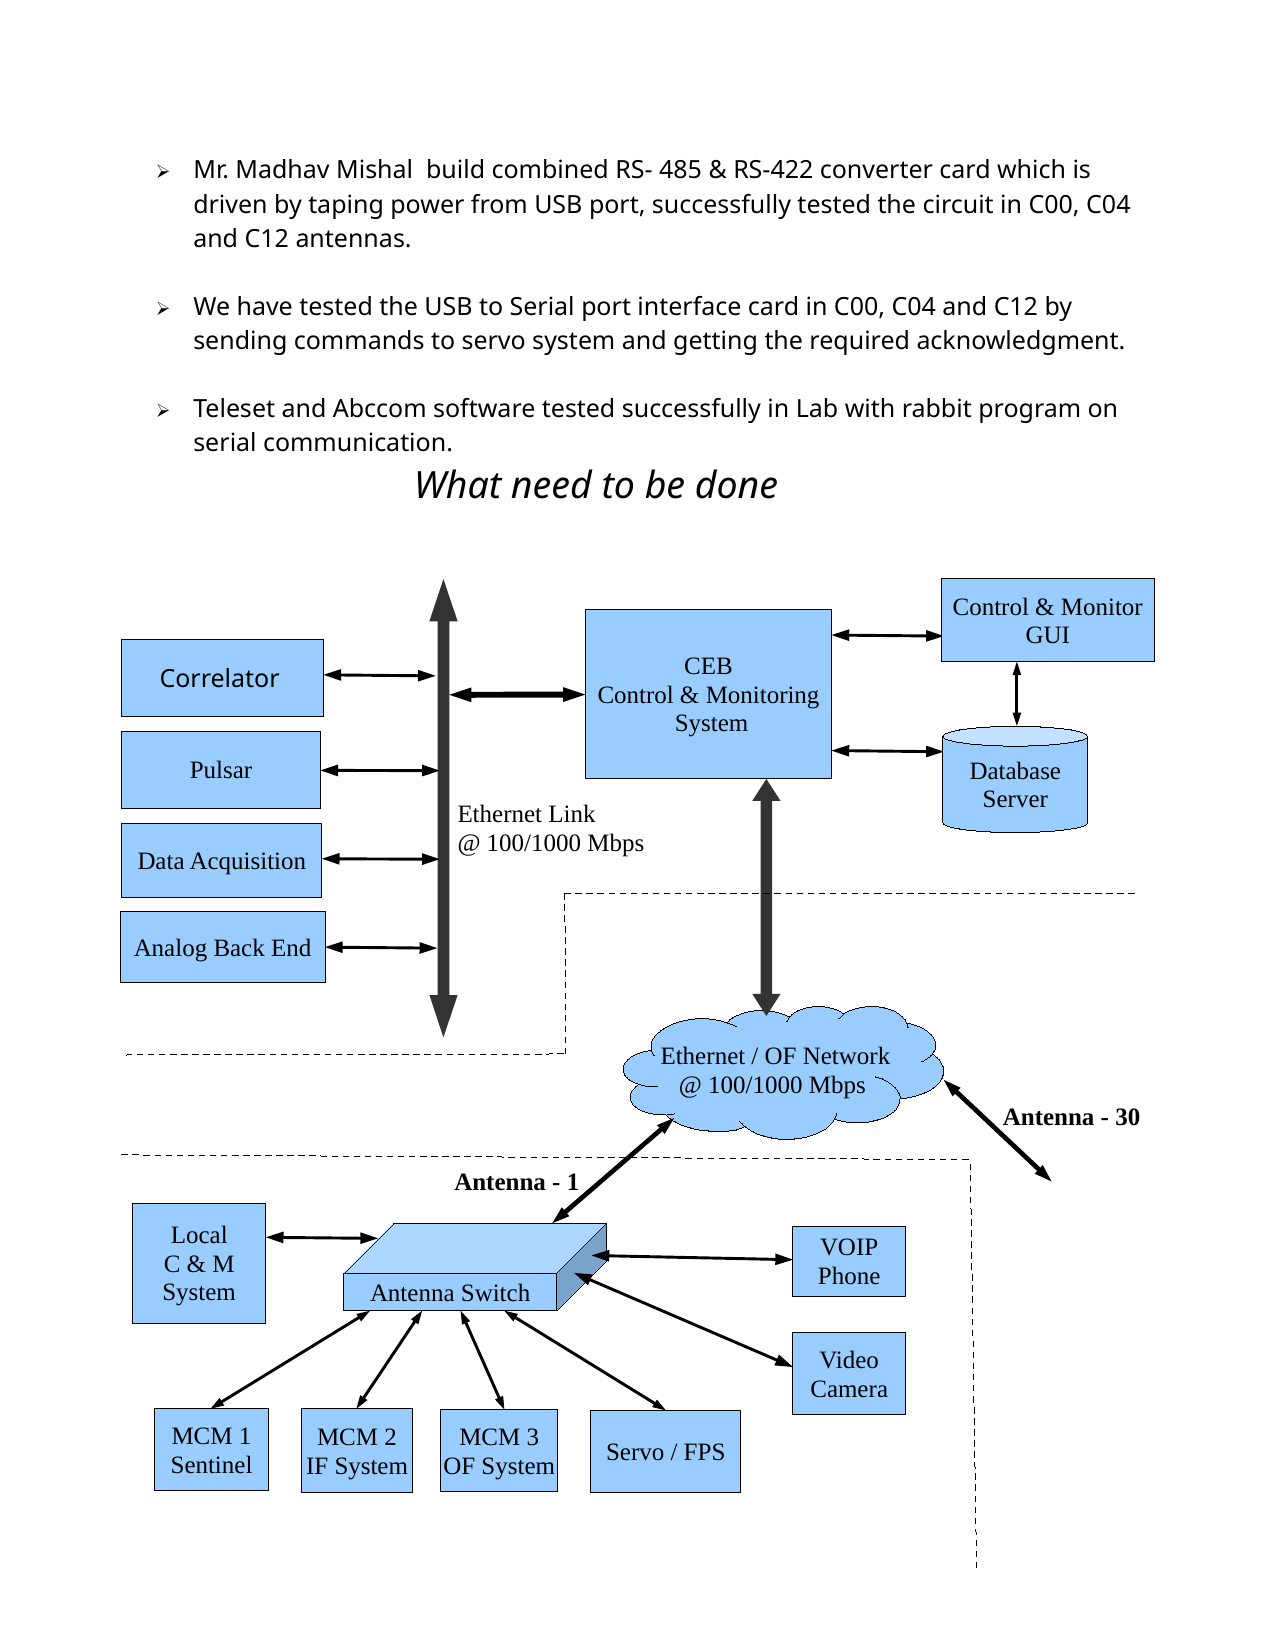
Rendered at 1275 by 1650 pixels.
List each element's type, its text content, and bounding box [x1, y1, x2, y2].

list Mr. Madhav Mishal build combined RS- 485 & RS-422 converter card which is driven by taping power from USB port, successfully tested the circuit in C00, C04 and C12 antennas. [156, 152, 1157, 254]
list We have tested the USB to Serial port interface card in C00, C04 and C12 by sending commands to servo system and getting the required acknowledgment. [156, 288, 1157, 357]
list Teleset and Abccom software tested successfully in Lab with rabbit program on serial communication. [156, 391, 1157, 459]
text What need to be done [118, 459, 1157, 510]
